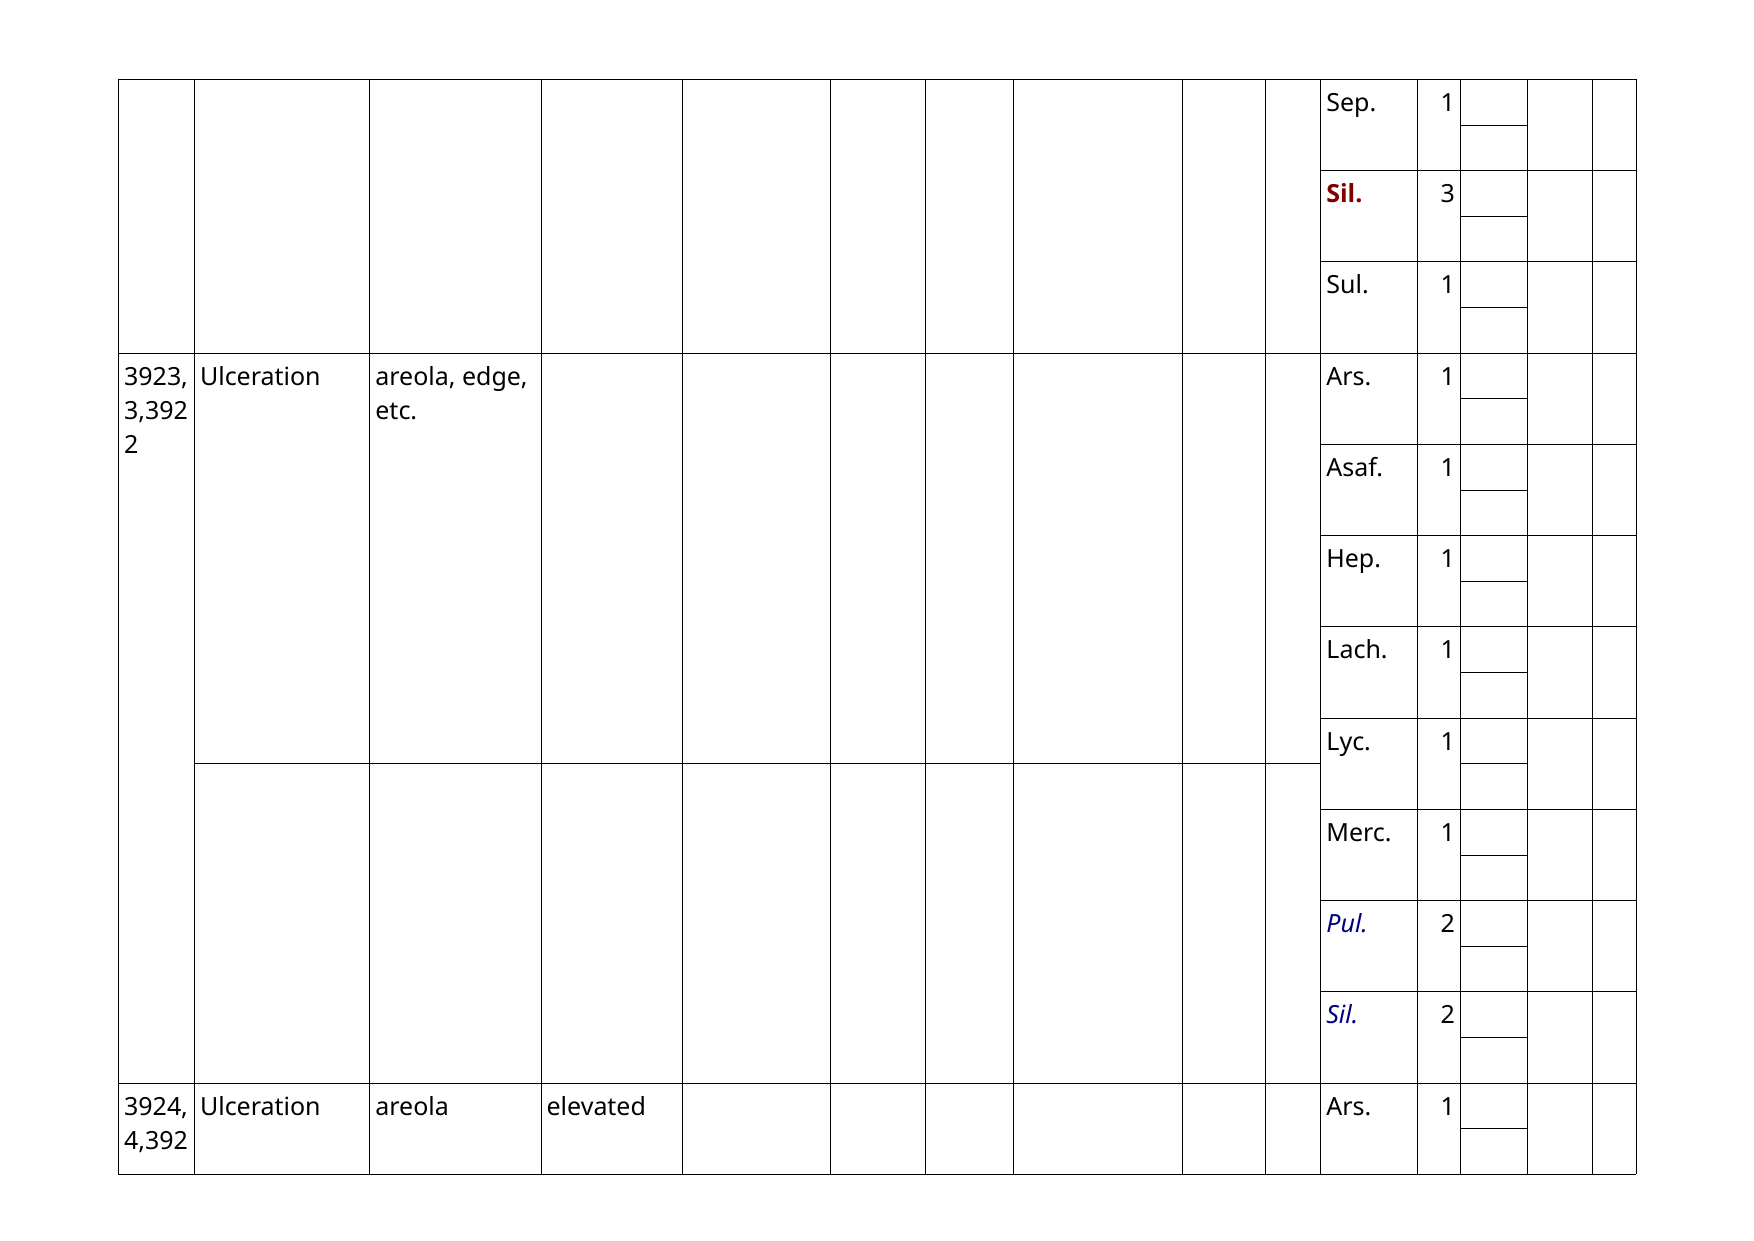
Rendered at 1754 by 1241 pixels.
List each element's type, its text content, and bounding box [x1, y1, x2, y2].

table_cell Merc. [1321, 810, 1417, 900]
table_cell [926, 80, 1013, 353]
table_cell [1528, 80, 1592, 170]
table_cell [1266, 80, 1320, 353]
table_cell [1528, 810, 1592, 900]
table_cell [1461, 992, 1527, 1037]
table_cell [1528, 719, 1592, 809]
table_cell [831, 80, 925, 353]
table_cell 1 [1418, 1084, 1460, 1174]
table_cell [1183, 764, 1265, 1083]
table_cell elevated [542, 1084, 682, 1174]
table_cell [1461, 126, 1527, 170]
table_cell Ulceration [195, 354, 369, 763]
table_cell [1266, 1084, 1320, 1174]
table_cell Sil. [1321, 992, 1417, 1083]
table_cell [1461, 627, 1527, 672]
table_cell areola [370, 1084, 541, 1174]
table_cell 2 [1418, 992, 1460, 1083]
table_cell [1593, 810, 1636, 900]
table_cell [119, 80, 194, 353]
table_cell Sep. [1321, 80, 1417, 170]
table_cell [1461, 1129, 1527, 1174]
table_cell [1183, 1084, 1265, 1174]
table_cell Hep. [1321, 536, 1417, 626]
table_cell [542, 80, 682, 353]
table_cell [1461, 262, 1527, 307]
table_cell [1461, 354, 1527, 398]
table_cell [1593, 536, 1636, 626]
table_cell [1593, 445, 1636, 535]
table_cell areola, edge, etc. [370, 354, 541, 763]
table_cell [831, 354, 925, 763]
table_cell [1593, 901, 1636, 991]
table_cell [1461, 445, 1527, 489]
table_cell [1183, 354, 1265, 763]
table_cell [926, 764, 1013, 1083]
table_cell [1528, 1084, 1592, 1174]
table_cell [1014, 80, 1182, 353]
table_cell [1528, 536, 1592, 626]
table_cell [1266, 354, 1320, 763]
table_cell [1593, 1084, 1636, 1174]
table_cell Sil. [1321, 171, 1417, 261]
table_cell [1461, 491, 1527, 535]
table_cell [1528, 354, 1592, 444]
table_cell [1461, 80, 1527, 124]
table_cell [1461, 399, 1527, 444]
table_cell [1593, 262, 1636, 353]
table_cell [1593, 171, 1636, 261]
table_cell [1461, 171, 1527, 216]
table_cell [1461, 308, 1527, 353]
table_cell [1461, 1038, 1527, 1083]
table_cell [1593, 627, 1636, 718]
table_cell Lyc. [1321, 719, 1417, 809]
table_cell [1593, 992, 1636, 1083]
table_cell [1461, 719, 1527, 763]
table_cell [1528, 171, 1592, 261]
table_cell [1461, 1084, 1527, 1128]
table_cell [831, 1084, 925, 1174]
table_cell Ars. [1321, 1084, 1417, 1174]
table_cell [1528, 262, 1592, 353]
table_cell [1461, 673, 1527, 718]
table_cell [370, 764, 541, 1083]
table_cell Lach. [1321, 627, 1417, 718]
table_cell [1461, 582, 1527, 626]
table_cell [1014, 354, 1182, 763]
table_cell [542, 354, 682, 763]
table_cell [195, 764, 369, 1083]
table_cell [370, 80, 541, 353]
table_cell [1461, 856, 1527, 900]
table_cell 2 [1418, 901, 1460, 991]
table_cell Asaf. [1321, 445, 1417, 535]
table_cell [1593, 80, 1636, 170]
table_cell Pul. [1321, 901, 1417, 991]
table_cell [1528, 992, 1592, 1083]
table_cell 3924,4,392 [119, 1084, 194, 1174]
table_cell Ulceration [195, 1084, 369, 1174]
table_cell [683, 1084, 830, 1174]
table_cell 1 [1418, 719, 1460, 809]
table_cell [1528, 445, 1592, 535]
table_cell 1 [1418, 80, 1460, 170]
table_cell Sul. [1321, 262, 1417, 353]
table_cell [1461, 536, 1527, 581]
table_cell [1528, 901, 1592, 991]
table_cell [1593, 354, 1636, 444]
table_cell 3923,3,3922 [119, 354, 194, 1083]
table_cell [831, 764, 925, 1083]
table_cell 3 [1418, 171, 1460, 261]
table_cell [926, 1084, 1013, 1174]
table_cell [1014, 1084, 1182, 1174]
table_cell [926, 354, 1013, 763]
table_cell [1461, 810, 1527, 854]
table_cell 1 [1418, 262, 1460, 353]
table_cell [1461, 901, 1527, 946]
table_cell [1593, 719, 1636, 809]
table_cell [1461, 947, 1527, 991]
table_cell [1461, 764, 1527, 809]
table_cell [195, 80, 369, 353]
table_cell [683, 354, 830, 763]
table_cell [1266, 764, 1320, 1083]
table_cell [1461, 217, 1527, 261]
table_cell 1 [1418, 354, 1460, 444]
table_cell 1 [1418, 536, 1460, 626]
table_cell 1 [1418, 810, 1460, 900]
table_cell [542, 764, 682, 1083]
table_cell [683, 80, 830, 353]
table_cell [1183, 80, 1265, 353]
table_cell 1 [1418, 445, 1460, 535]
table_cell 1 [1418, 627, 1460, 718]
table_cell [1528, 627, 1592, 718]
table_cell Ars. [1321, 354, 1417, 444]
table_cell [683, 764, 830, 1083]
table_cell [1014, 764, 1182, 1083]
